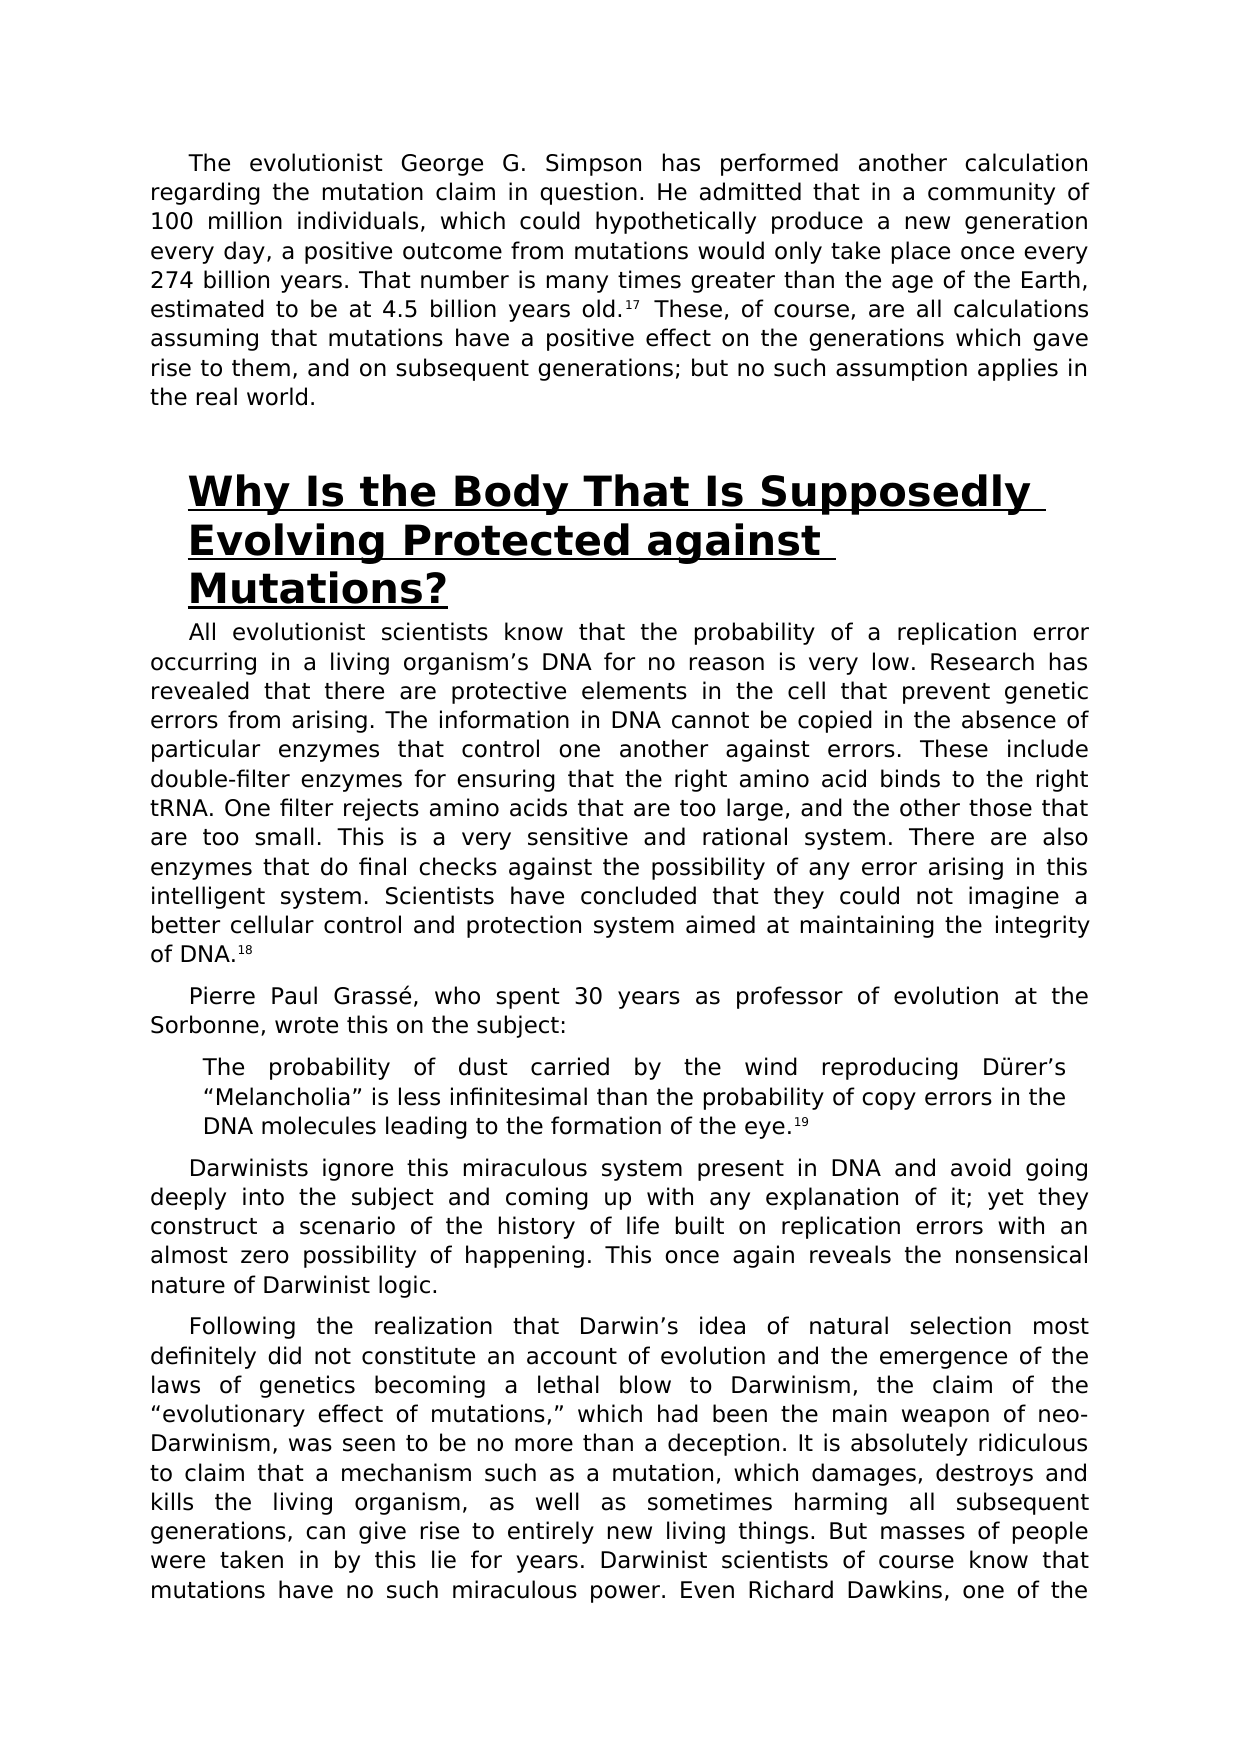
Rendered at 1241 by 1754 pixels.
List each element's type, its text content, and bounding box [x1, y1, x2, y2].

text Following the realization that Darwin’s idea of natural selection most definitely did not constitute an account of evolution and the emergence of the laws of genetics becoming a lethal blow to Darwinism, the claim of the “evolutionary effect of mutations,” which had been the main weapon of neo-Darwinism, was seen to be no more than a deception. It is absolutely ridiculous to claim that a mechanism such as a mutation, which damages, destroys and kills the living organism, as well as sometimes harming all subsequent generations, can give rise to entirely new living things. But masses of people were taken in by this lie for years. Darwinist scientists of course know that mutations have no such miraculous power. Even Richard Dawkins, one of the [150, 1313, 1090, 1604]
text All evolutionist scientists know that the probability of a replication error occurring in a living organism’s DNA for no reason is very low. Research has revealed that there are protective elements in the cell that prevent genetic errors from arising. The information in DNA cannot be copied in the absence of particular enzymes that control one another against errors. These include double-filter enzymes for ensuring that the right amino acid binds to the right tRNA. One filter rejects amino acids that are too large, and the other those that are too small. This is a very sensitive and rational system. There are also enzymes that do final checks against the possibility of any error arising in this intelligent system. Scientists have concluded that they could not imagine a better cellular control and protection system aimed at maintaining the integrity of DNA.18 [150, 619, 1090, 968]
text Pierre Paul Grassé, who spent 30 years as professor of evolution at the Sorbonne, wrote this on the subject: [150, 983, 1090, 1039]
text The evolutionist George G. Simpson has performed another calculation regarding the mutation claim in question. He admitted that in a community of 100 million individuals, which could hypothetically produce a new generation every day, a positive outcome from mutations would only take place once every 274 billion years. That number is many times greater than the age of the Earth, estimated to be at 4.5 billion years old.17 These, of course, are all calculations assuming that mutations have a positive effect on the generations which gave rise to them, and on subsequent generations; but no such assumption applies in the real world. [150, 150, 1090, 411]
subtitle Why Is the Body That Is Supposedly Evolving Protected against Mutations? [187, 468, 1090, 613]
text The probability of dust carried by the wind reproducing Dürer’s “Melancholia” is less infinitesimal than the probability of copy errors in the DNA molecules leading to the formation of the eye.19 [203, 1054, 1068, 1139]
text Darwinists ignore this miraculous system present in DNA and avoid going deeply into the subject and coming up with any explanation of it; yet they construct a scenario of the history of life built on replication errors with an almost zero possibility of happening. This once again reveals the nonsensical nature of Darwinist logic. [150, 1155, 1090, 1298]
